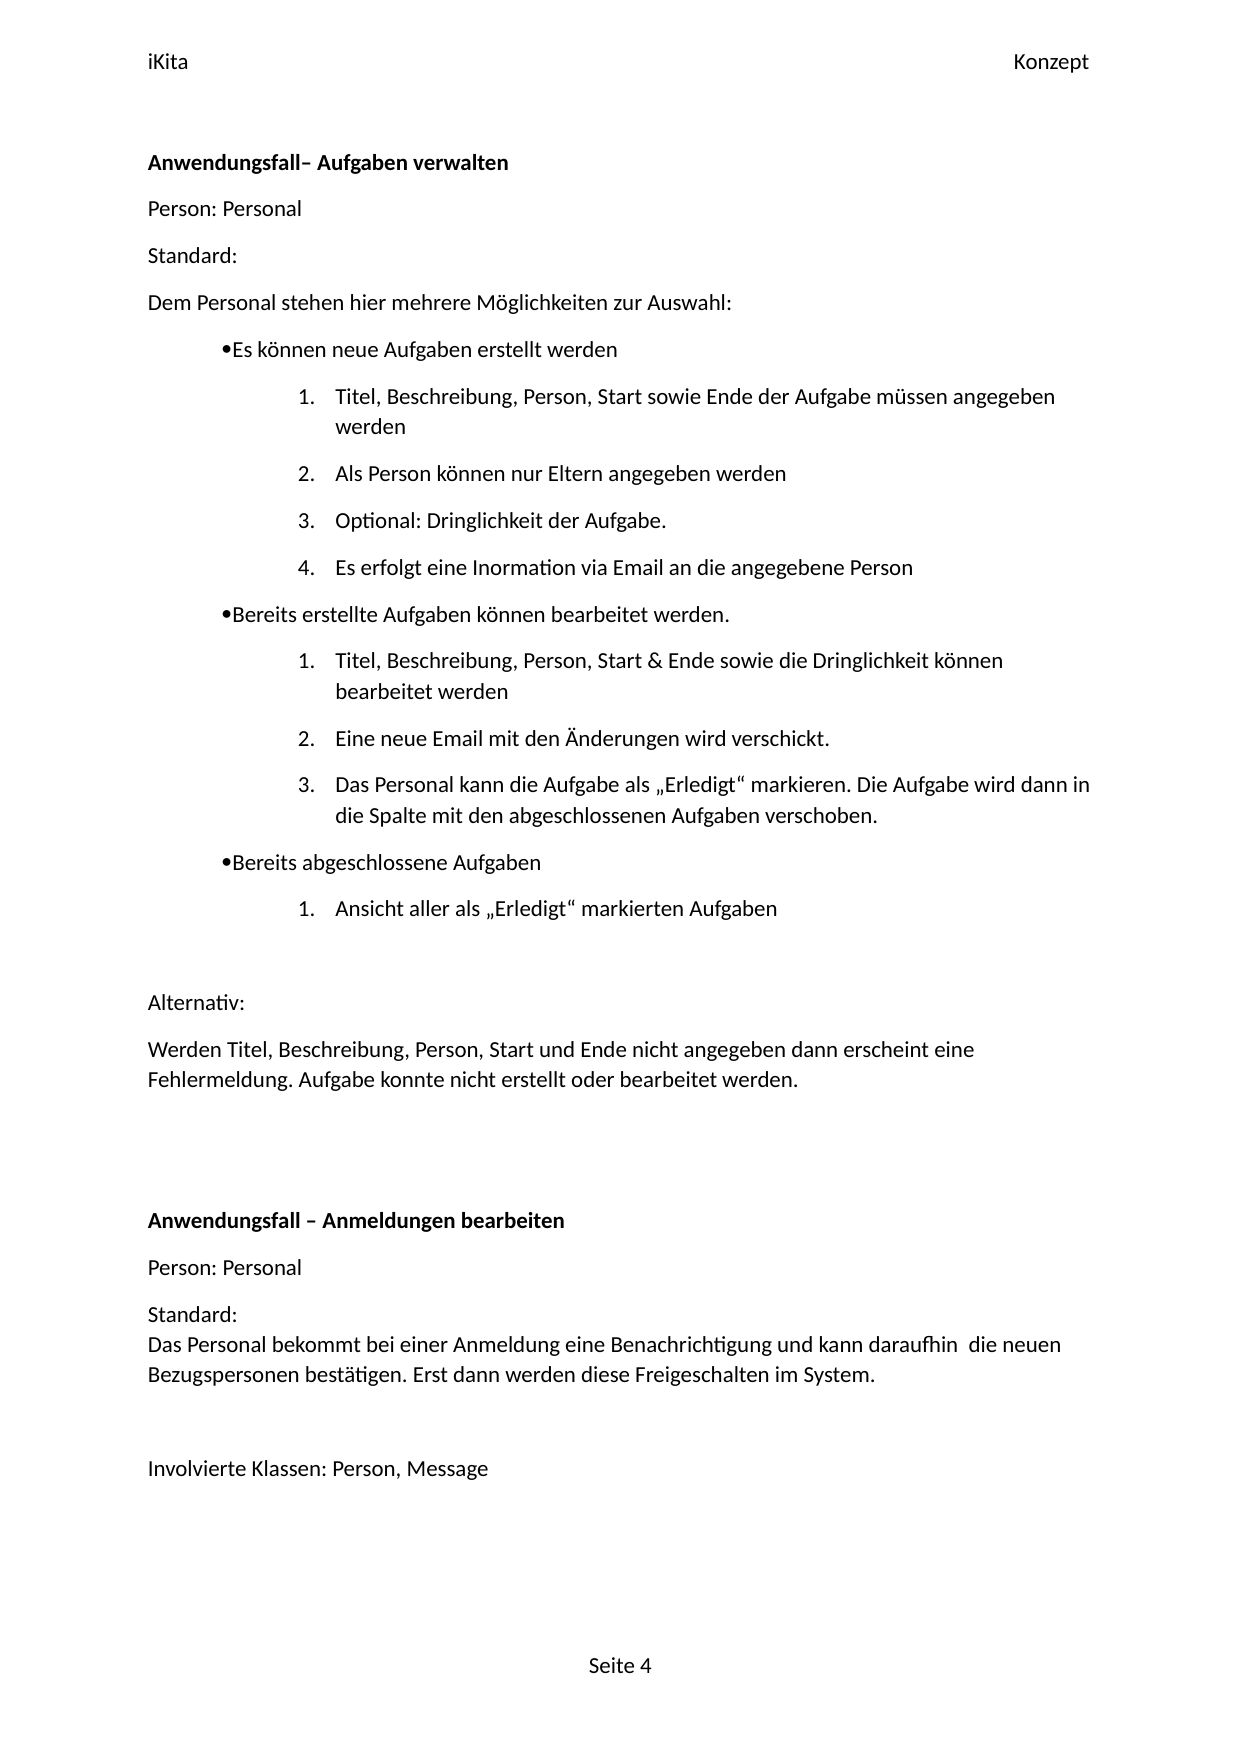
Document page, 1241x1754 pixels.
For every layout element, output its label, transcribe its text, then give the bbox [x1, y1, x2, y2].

text Person: Personal [148, 1253, 1093, 1281]
text Standard: Das Personal bekommt bei einer Anmeldung eine Benachrichtigung und kann daraufhin die neuen Bezugspersonen bestätigen. Erst dann werden diese Freigeschalten im System. [148, 1300, 1093, 1388]
list Titel, Beschreibung, Person, Start sowie Ende der Aufgabe müssen angegeben werden [298, 382, 1093, 440]
text Dem Personal stehen hier mehrere Möglichkeiten zur Auswahl: [148, 288, 1093, 316]
list Eine neue Email mit den Änderungen wird verschickt. [298, 724, 1093, 752]
text Involvierte Klassen: Person, Message [148, 1454, 1093, 1482]
list Titel, Beschreibung, Person, Start & Ende sowie die Dringlichkeit können bearbeitet werden [298, 647, 1093, 705]
list Es können neue Aufgaben erstellt werden [148, 335, 1093, 363]
text Person: Personal [148, 194, 1093, 222]
text Alternativ: [148, 988, 1093, 1016]
list Bereits erstellte Aufgaben können bearbeitet werden. [148, 600, 1093, 628]
list Als Person können nur Eltern angegeben werden [298, 459, 1093, 487]
text Werden Titel, Beschreibung, Person, Start und Ende nicht angegeben dann erscheint eine Fehlermeldung. Aufgabe konnte nicht erstellt oder bearbeitet werden. [148, 1035, 1093, 1093]
text Standard: [148, 241, 1093, 269]
list Optional: Dringlichkeit der Aufgabe. [298, 506, 1093, 534]
text Anwendungsfall – Anmeldungen bearbeiten [148, 1206, 1093, 1234]
list Bereits abgeschlossene Aufgaben [148, 848, 1093, 876]
list Es erfolgt eine Inormation via Email an die angegebene Person [298, 553, 1093, 581]
text Anwendungsfall– Aufgaben verwalten [148, 148, 1093, 176]
list Ansicht aller als „Erledigt“ markierten Aufgaben [298, 894, 1093, 922]
list Das Personal kann die Aufgabe als „Erledigt“ markieren. Die Aufgabe wird dann in die Spalte mit den abgeschlossenen Aufgaben verschoben. [298, 771, 1093, 829]
